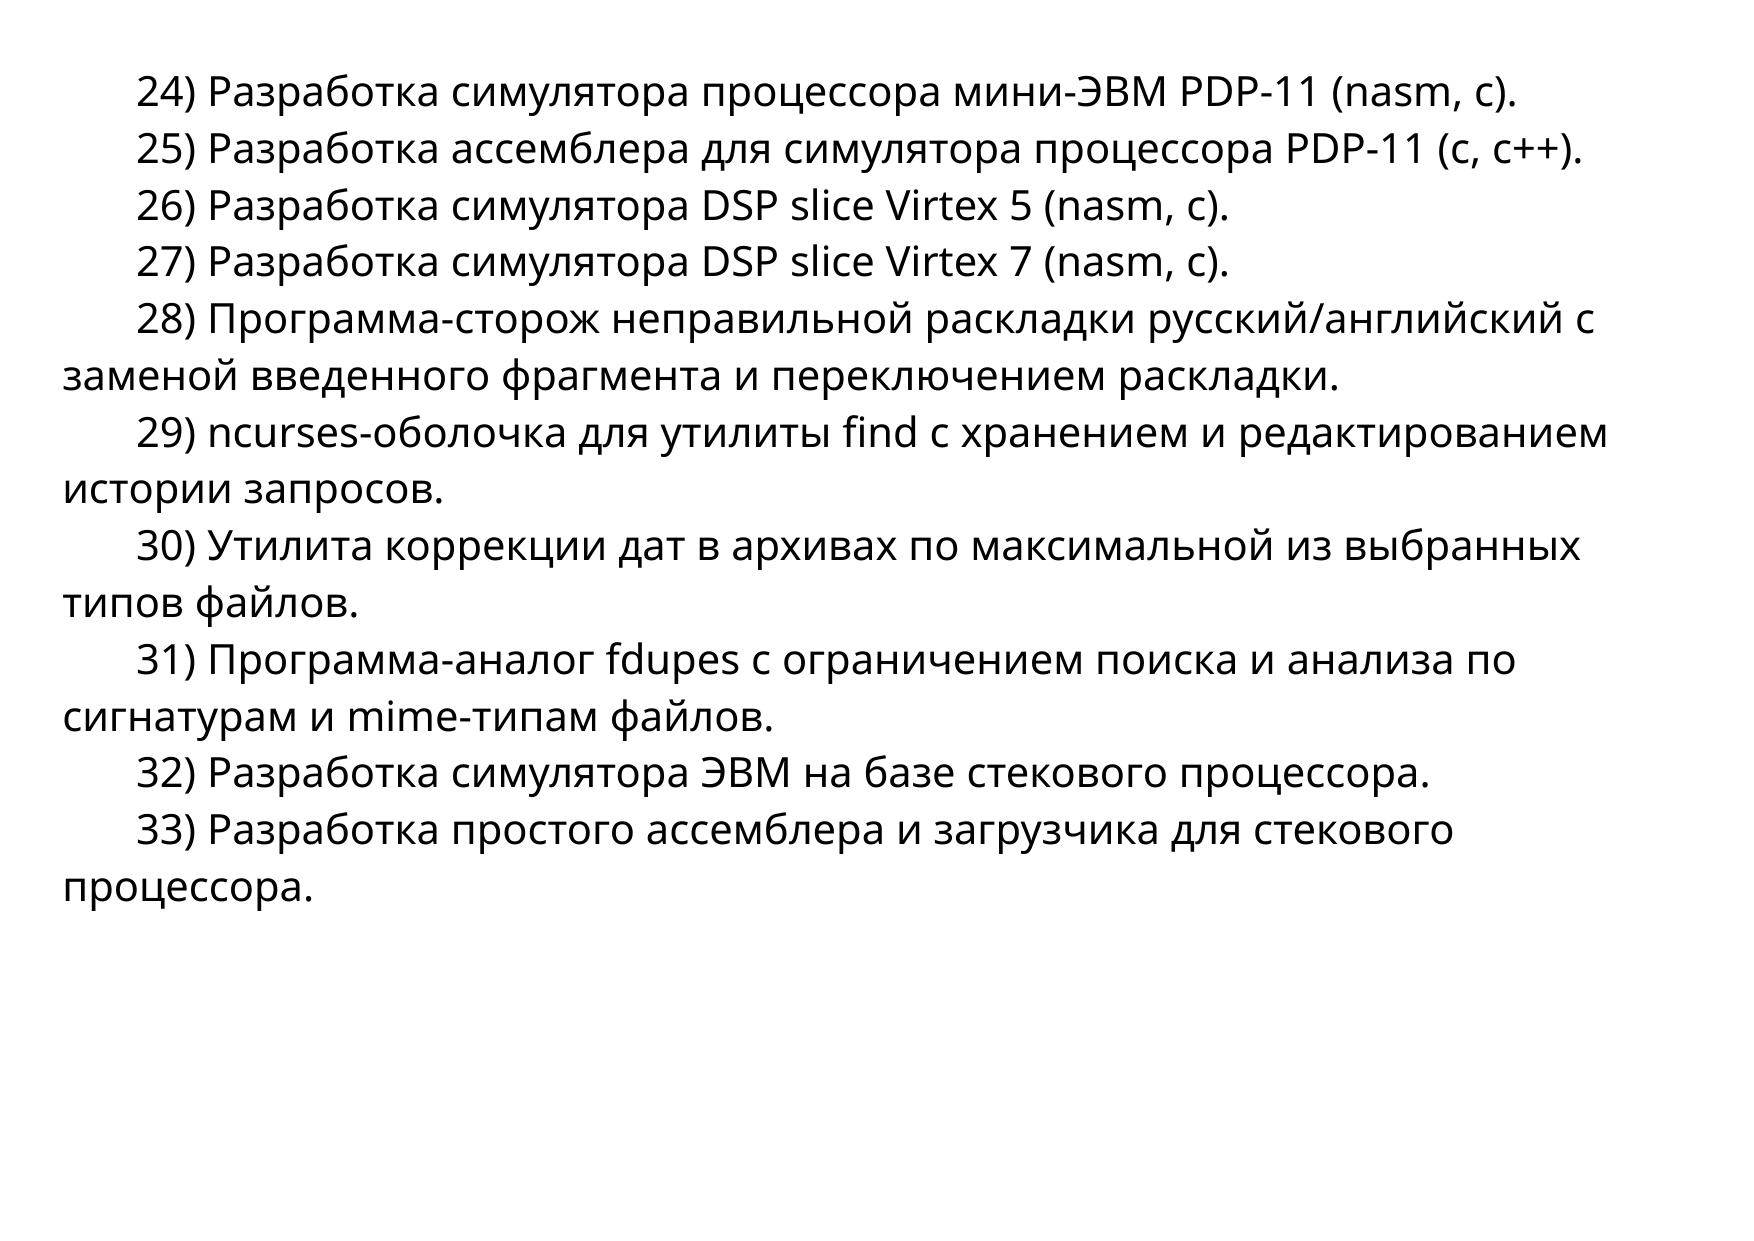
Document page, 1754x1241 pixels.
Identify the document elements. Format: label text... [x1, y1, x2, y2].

list Разработка ассемблера для симулятора процессора PDP-11 (c, c++). [62, 119, 1692, 176]
list Утилита коррекции дат в архивах по максимальной из выбранных типов файлов. [62, 516, 1692, 630]
list Программа-сторож неправильной раскладки русский/английский с заменой введенного фрагмента и переключением раскладки. [62, 289, 1692, 403]
list ncurses-оболочка для утилиты find с хранением и редактированием истории запросов. [62, 403, 1692, 516]
list Программа-аналог fdupes с ограничением поиска и анализа по сигнатурам и mime-типам файлов. [62, 630, 1692, 743]
list Разработка симулятора процессора мини-ЭВМ PDP-11 (nasm, c). [62, 62, 1692, 119]
list Разработка симулятора DSP slice Virtex 5 (nasm, c). [62, 176, 1692, 232]
list Разработка симулятора DSP slice Virtex 7 (nasm, c). [62, 232, 1692, 289]
list Разработка симулятора ЭВМ на базе стекового процессора. [62, 743, 1692, 800]
list Разработка простого ассемблера и загрузчика для стекового процессора. [62, 800, 1692, 913]
